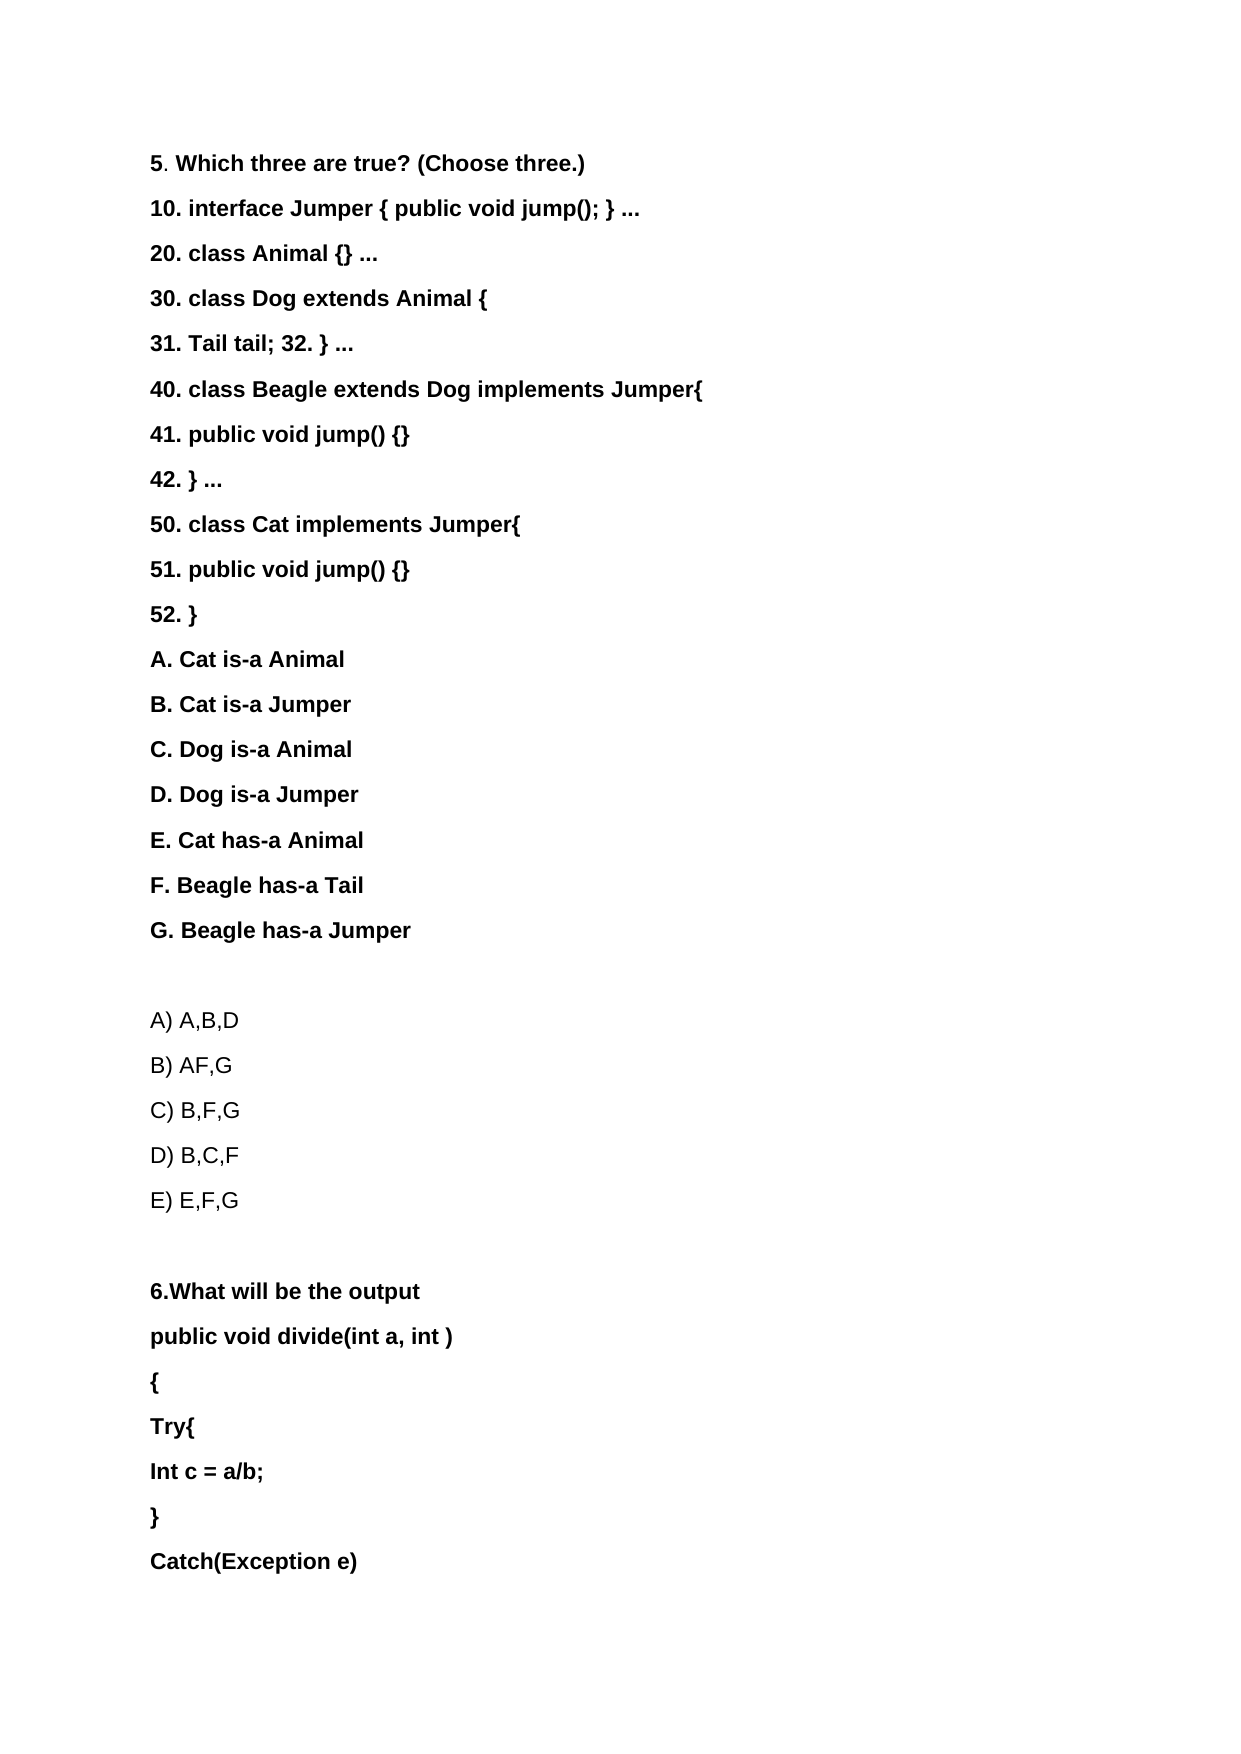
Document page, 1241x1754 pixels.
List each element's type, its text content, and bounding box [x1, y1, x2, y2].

text G. Beagle has-a Jumper [150, 917, 1090, 943]
text B. Cat is-a Jumper [150, 691, 1090, 718]
text A. Cat is-a Animal [150, 646, 1090, 672]
text D. Dog is-a Jumper [150, 781, 1090, 808]
text 31. Tail tail; 32. } ... [150, 330, 1090, 357]
text { [150, 1368, 1090, 1394]
text 30. class Dog extends Animal { [150, 285, 1090, 312]
text 40. class Beagle extends Dog implements Jumper{ [150, 376, 1090, 402]
text 20. class Animal {} ... [150, 240, 1090, 267]
text D) B,C,F [150, 1142, 1090, 1169]
text Try{ [150, 1413, 1090, 1439]
text 5. Which three are true? (Choose three.) [150, 150, 1090, 176]
text 50. class Cat implements Jumper{ [150, 511, 1090, 537]
text A) A,B,D [150, 1007, 1090, 1033]
text Int c = a/b; [150, 1458, 1090, 1484]
text F. Beagle has-a Tail [150, 872, 1090, 898]
text 52. } [150, 601, 1090, 627]
text 51. public void jump() {} [150, 556, 1090, 582]
text Catch(Exception e) [150, 1548, 1090, 1574]
text } [150, 1503, 1090, 1529]
text B) AF,G [150, 1052, 1090, 1078]
text E) E,F,G [150, 1187, 1090, 1214]
text 6.What will be the output [150, 1278, 1090, 1304]
text C. Dog is-a Animal [150, 736, 1090, 763]
text C) B,F,G [150, 1097, 1090, 1123]
text E. Cat has-a Animal [150, 827, 1090, 853]
text 10. interface Jumper { public void jump(); } ... [150, 195, 1090, 221]
text 41. public void jump() {} [150, 421, 1090, 447]
text public void divide(int a, int ) [150, 1323, 1090, 1349]
text 42. } ... [150, 466, 1090, 492]
